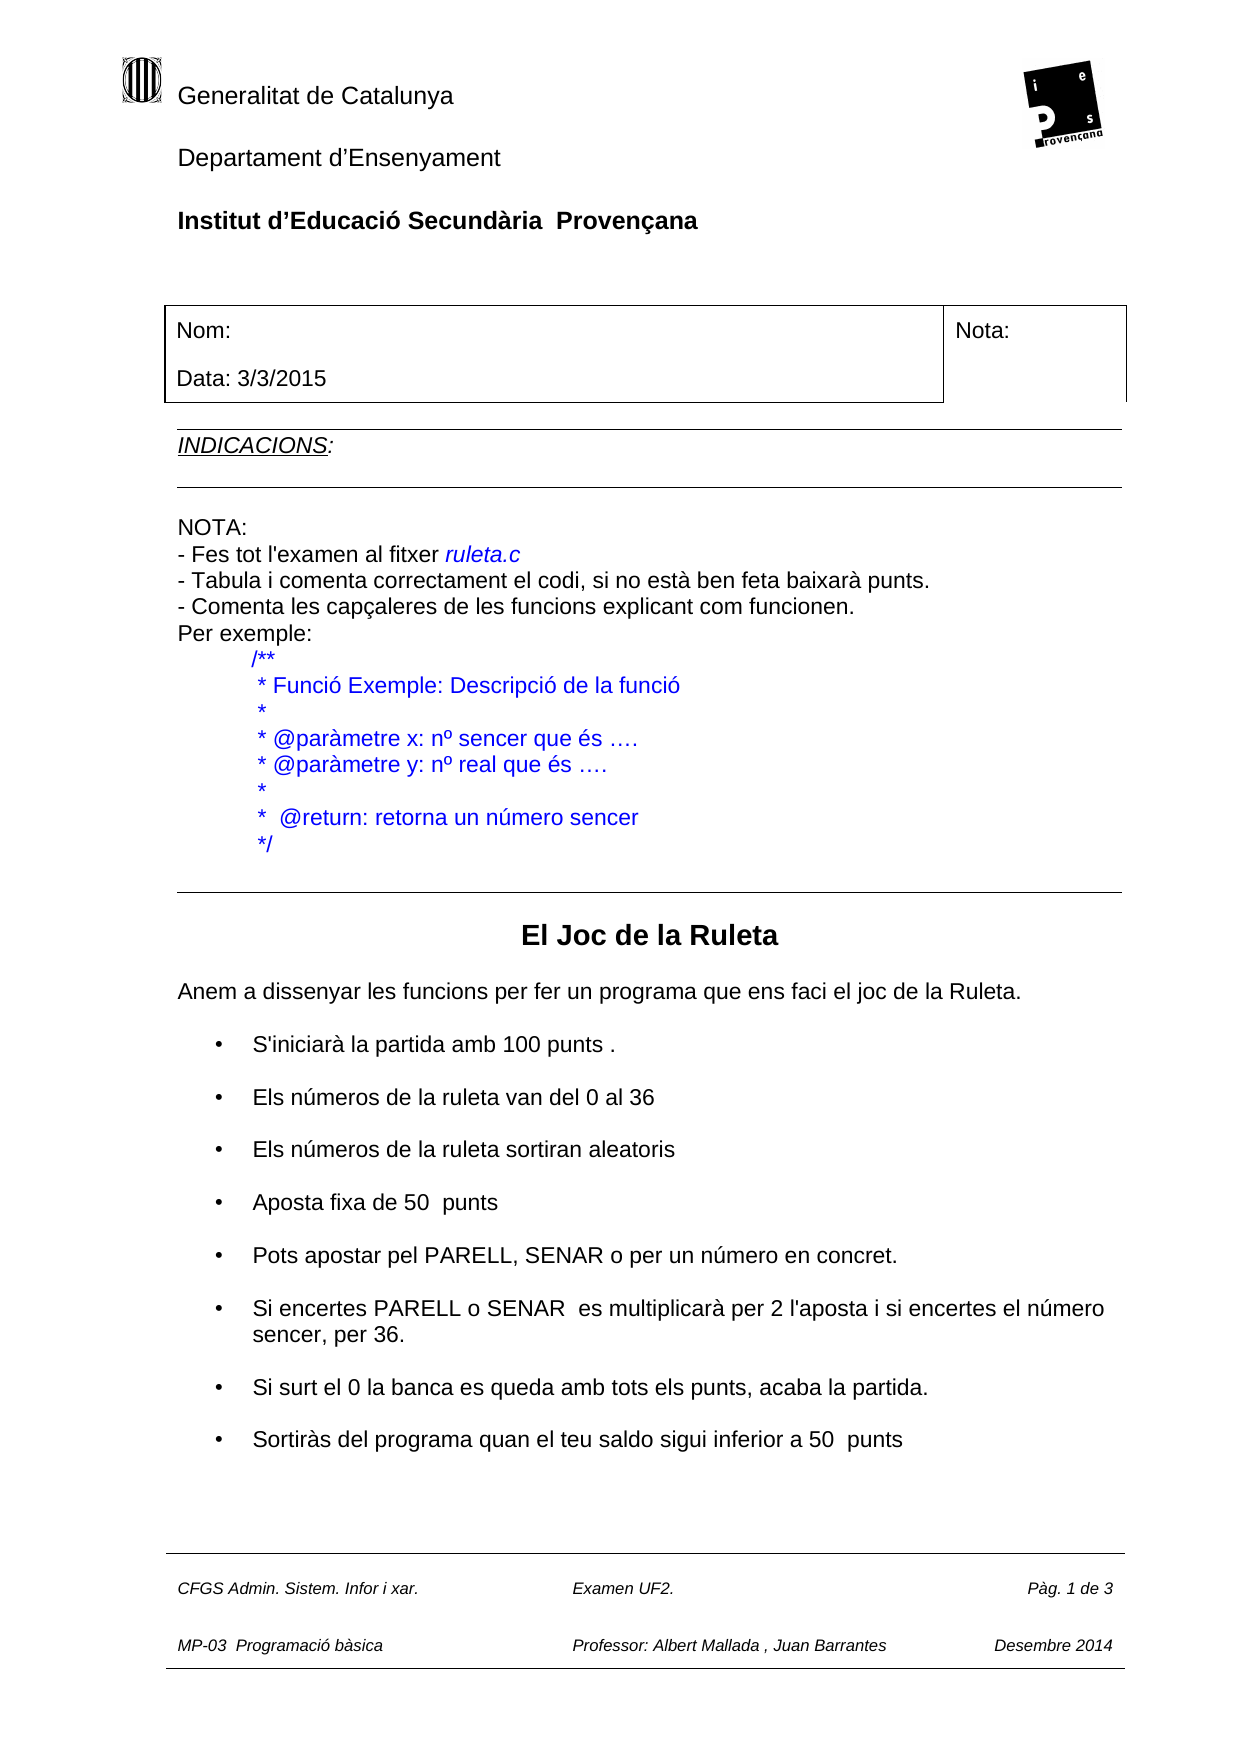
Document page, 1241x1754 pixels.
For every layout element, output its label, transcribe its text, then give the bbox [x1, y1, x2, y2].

list Si surt el 0 la banca es queda amb tots els punts, acaba la partida. [215, 1374, 1122, 1400]
text * [251, 699, 1122, 725]
text * @paràmetre x: nº sencer que és …. [251, 725, 1122, 751]
list Sortiràs del programa quan el teu saldo sigui inferior a 50 punts [215, 1426, 1122, 1453]
text * Funció Exemple: Descripció de la funció [251, 672, 1122, 699]
picture [122, 57, 162, 103]
text El Joc de la Ruleta [177, 918, 1122, 952]
table_cell Data: 3/3/2015 [166, 353, 943, 402]
text */ [251, 831, 1122, 857]
picture [1022, 58, 1105, 149]
list S'iniciarà la partida amb 100 punts . [215, 1031, 1122, 1057]
text - Tabula i comenta correctament el codi, si no està ben feta baixarà punts. [177, 567, 1122, 593]
text /** [251, 646, 1122, 672]
text INDICACIONS: [177, 430, 1122, 458]
list Els números de la ruleta sortiran aleatoris [215, 1136, 1122, 1163]
text - Comenta les capçaleres de les funcions explicant com funcionen. [177, 593, 1122, 620]
list Aposta fixa de 50 punts [215, 1189, 1122, 1216]
text Anem a dissenyar les funcions per fer un programa que ens faci el joc de la Ruleta. [177, 978, 1122, 1005]
text NOTA: [177, 514, 1122, 541]
text Per exemple: [177, 620, 1122, 646]
text * @paràmetre y: nº real que és …. [251, 751, 1122, 778]
text * @return: retorna un número sencer [251, 804, 1122, 831]
list Pots apostar pel PARELL, SENAR o per un número en concret. [215, 1242, 1122, 1268]
table_header Nom: [166, 306, 943, 353]
list Si encertes PARELL o SENAR es multiplicarà per 2 l'aposta i si encertes el número sencer, per 36. [215, 1294, 1122, 1347]
list Els números de la ruleta van del 0 al 36 [215, 1084, 1122, 1110]
text - Fes tot l'examen al fitxer ruleta.c [177, 541, 1122, 567]
table_header Nota: [944, 306, 1126, 402]
text * [251, 778, 1122, 804]
